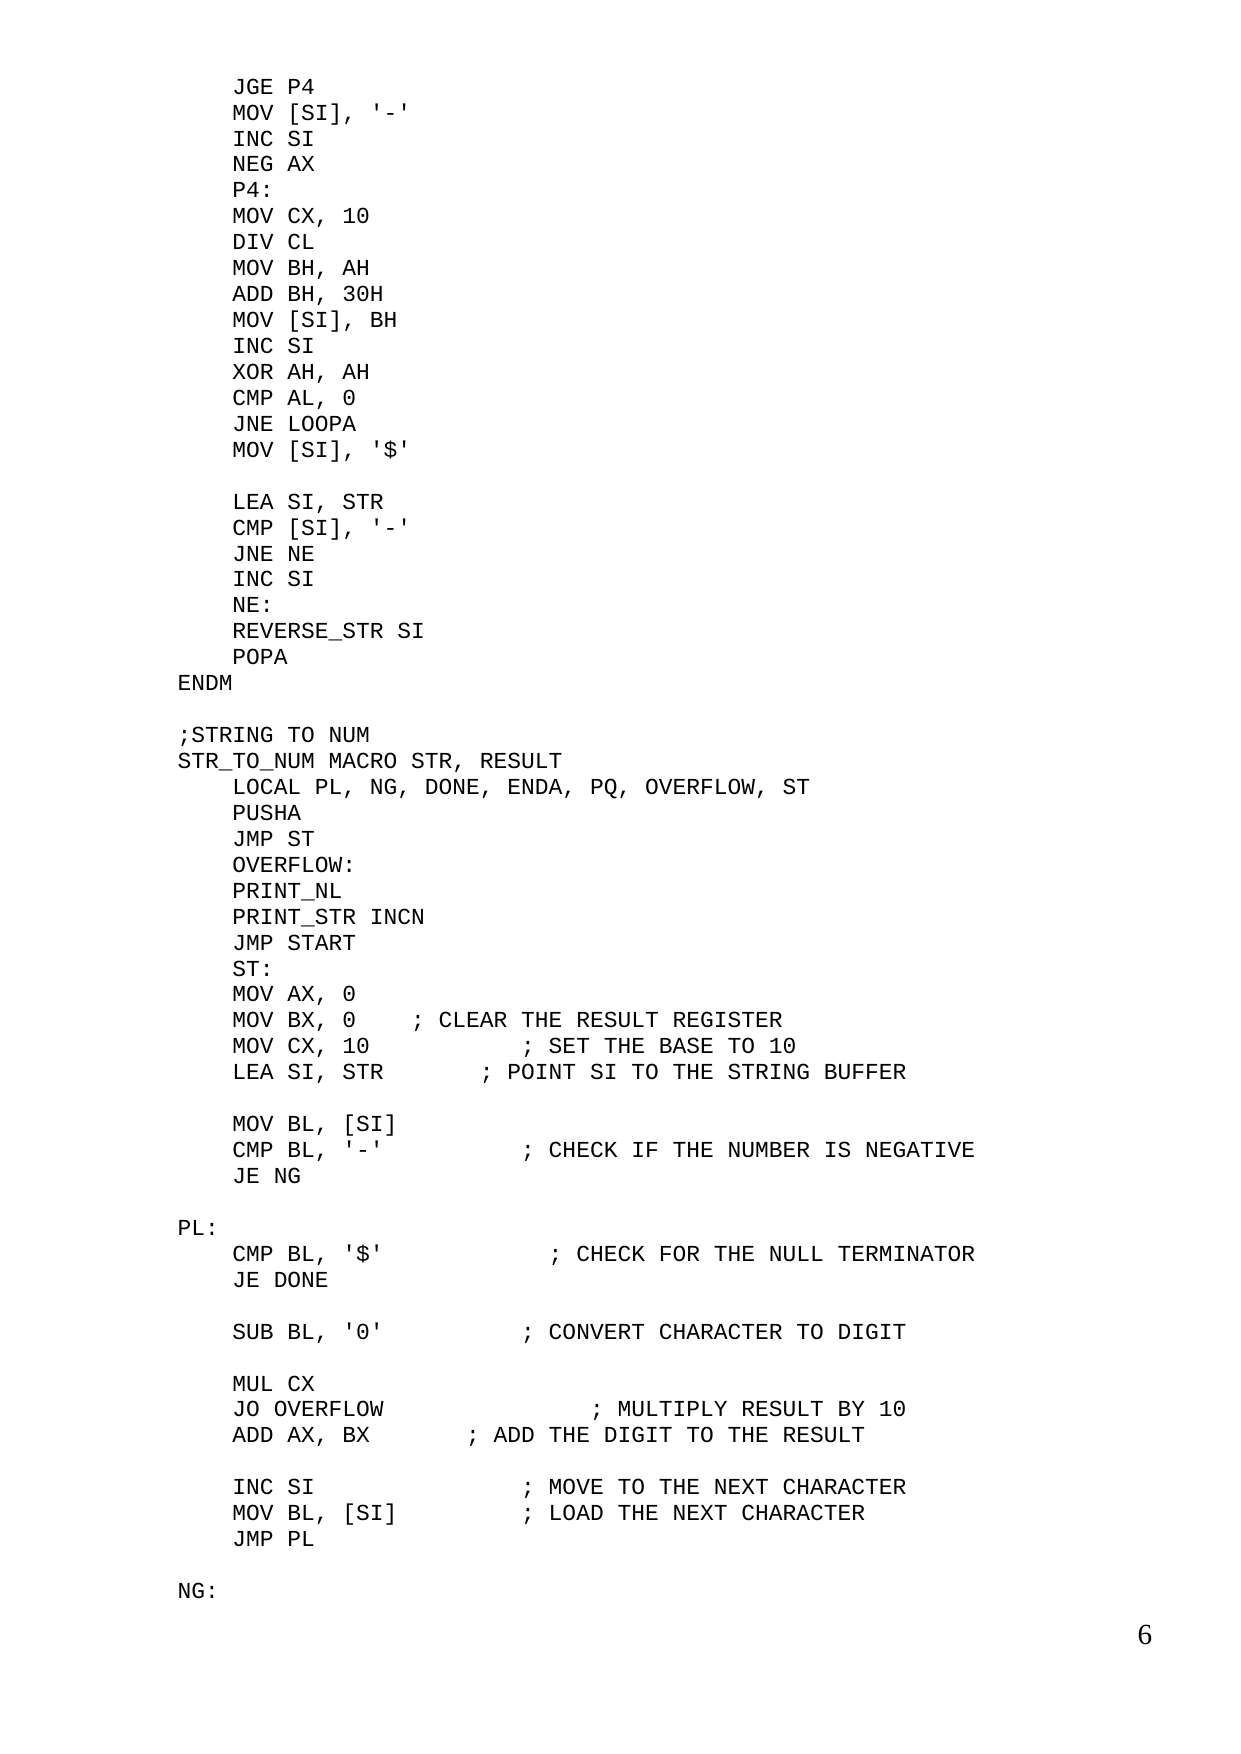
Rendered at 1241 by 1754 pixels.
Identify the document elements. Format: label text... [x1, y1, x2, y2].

text JNE NE [177, 542, 1152, 568]
text PRINT_STR INCN [177, 905, 1152, 931]
text POPA [177, 646, 1152, 672]
text JMP ST [177, 827, 1152, 853]
text MOV [SI], BH [177, 308, 1152, 334]
text DIV CL [177, 231, 1152, 257]
text REVERSE_STR SI [177, 620, 1152, 646]
text LEA SI, STR ; POINT SI TO THE STRING BUFFER [177, 1061, 1152, 1087]
text MUL CX [177, 1372, 1152, 1398]
text STR_TO_NUM MACRO STR, RESULT [177, 749, 1152, 775]
text PL: [177, 1216, 1152, 1242]
text LEA SI, STR [177, 490, 1152, 516]
text JE DONE [177, 1268, 1152, 1294]
text INC SI [177, 568, 1152, 594]
text ;STRING TO NUM [177, 723, 1152, 749]
text ADD AX, BX ; ADD THE DIGIT TO THE RESULT [177, 1424, 1152, 1450]
text MOV BL, [SI] [177, 1112, 1152, 1138]
text MOV AX, 0 [177, 983, 1152, 1009]
text JMP PL [177, 1527, 1152, 1553]
text CMP AL, 0 [177, 386, 1152, 412]
text XOR AH, AH [177, 360, 1152, 386]
text PRINT_NL [177, 879, 1152, 905]
text CMP BL, '-' ; CHECK IF THE NUMBER IS NEGATIVE [177, 1138, 1152, 1164]
text JE NG [177, 1164, 1152, 1190]
text MOV CX, 10 [177, 205, 1152, 231]
text MOV CX, 10 ; SET THE BASE TO 10 [177, 1035, 1152, 1061]
text JNE LOOPA [177, 412, 1152, 438]
text INC SI ; MOVE TO THE NEXT CHARACTER [177, 1476, 1152, 1502]
text JGE P4 [177, 75, 1152, 101]
text INC SI [177, 127, 1152, 153]
text NG: [177, 1579, 1152, 1605]
text CMP [SI], '-' [177, 516, 1152, 542]
text JMP START [177, 931, 1152, 957]
text JO OVERFLOW ; MULTIPLY RESULT BY 10 [177, 1398, 1152, 1424]
text MOV BX, 0 ; CLEAR THE RESULT REGISTER [177, 1009, 1152, 1035]
text LOCAL PL, NG, DONE, ENDA, PQ, OVERFLOW, ST [177, 775, 1152, 801]
text MOV [SI], '-' [177, 101, 1152, 127]
text MOV BL, [SI] ; LOAD THE NEXT CHARACTER [177, 1502, 1152, 1527]
text PUSHA [177, 801, 1152, 827]
text MOV [SI], '$' [177, 438, 1152, 464]
text NEG AX [177, 153, 1152, 179]
text ST: [177, 957, 1152, 983]
text P4: [177, 179, 1152, 205]
text ENDM [177, 672, 1152, 697]
text ADD BH, 30H [177, 282, 1152, 308]
text SUB BL, '0' ; CONVERT CHARACTER TO DIGIT [177, 1320, 1152, 1346]
text MOV BH, AH [177, 257, 1152, 282]
text INC SI [177, 334, 1152, 360]
text OVERFLOW: [177, 853, 1152, 879]
text NE: [177, 594, 1152, 620]
text CMP BL, '$' ; CHECK FOR THE NULL TERMINATOR [177, 1242, 1152, 1268]
